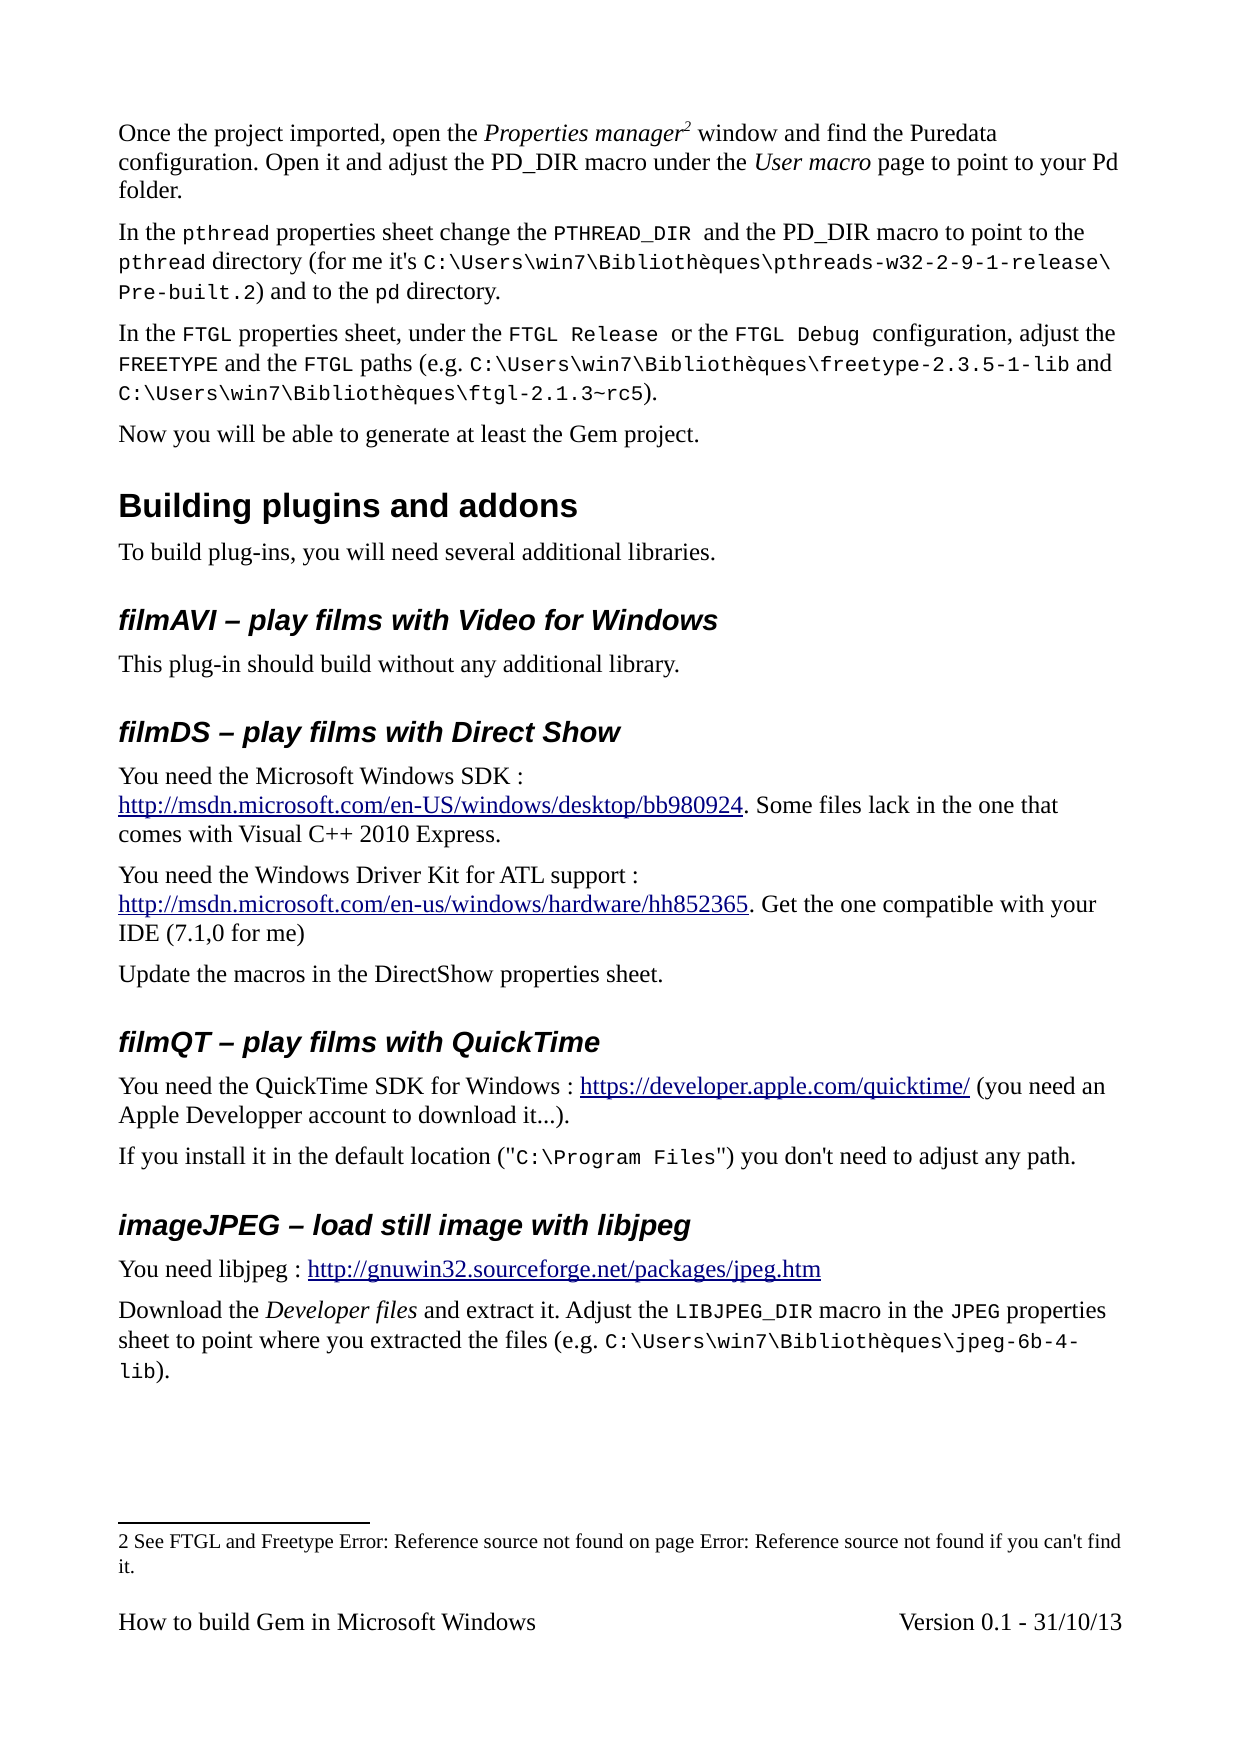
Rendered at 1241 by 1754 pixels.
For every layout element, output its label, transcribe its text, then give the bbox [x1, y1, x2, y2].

text You need the Windows Driver Kit for ATL support : http://msdn.microsoft.com/en-us/windows/hardware/hh852365. Get the one compatible with your IDE (7.1,0 for me) [118, 860, 1122, 946]
text Once the project imported, open the Properties manager window and find the Puredata configuration. Open it and adjust the PD_DIR macro under the User macro page to point to your Pd folder. [118, 118, 1122, 204]
text Update the macros in the DirectShow properties sheet. [118, 959, 1122, 988]
text You need the QuickTime SDK for Windows : https://developer.apple.com/quicktime/ (you need an Apple Developper account to download it...). [118, 1071, 1122, 1129]
text This plug-in should build without any additional library. [118, 649, 1122, 678]
text Now you will be able to generate at least the Gem project. [118, 419, 1122, 448]
text If you install it in the default location ("C:\Program Files") you don't need to adjust any path. [118, 1141, 1122, 1171]
text To build plug-ins, you will need several additional libraries. [118, 537, 1122, 566]
text See FTGL and Freetype Erreur : source de la référence non trouvée on page Erreur : source de la référence non trouvée if you can't find it. [118, 1529, 1122, 1578]
subtitle filmQT – play films with QuickTime [118, 1025, 1122, 1059]
text You need the Microsoft Windows SDK : http://msdn.microsoft.com/en-US/windows/desktop/bb980924. Some files lack in the one that comes with Visual C++ 2010 Express. [118, 761, 1122, 848]
text Download the Developer files and extract it. Adjust the LIBJPEG_DIR macro in the JPEG properties sheet to point where you extracted the files (e.g. C:\Users\win7\Bibliothèques\jpeg-6b-4-lib). [118, 1296, 1122, 1384]
subtitle filmAVI – play films with Video for Windows [118, 603, 1122, 637]
subtitle imageJPEG – load still image with libjpeg [118, 1208, 1122, 1242]
subtitle filmDS – play films with Direct Show [118, 715, 1122, 749]
text In the pthread properties sheet change the PTHREAD_DIR and the PD_DIR macro to point to the pthread directory (for me it's C:\Users\win7\Bibliothèques\pthreads-w32-2-9-1-release\Pre-built.2) and to the pd directory. [118, 217, 1122, 306]
subtitle Building plugins and addons [118, 486, 1122, 524]
text In the FTGL properties sheet, under the FTGL Release or the FTGL Debug configuration, adjust the FREETYPE and the FTGL paths (e.g. C:\Users\win7\Bibliothèques\freetype-2.3.5-1-lib and C:\Users\win7\Bibliothèques\ftgl-2.1.3~rc5). [118, 318, 1122, 407]
text You need libjpeg : http://gnuwin32.sourceforge.net/packages/jpeg.htm [118, 1254, 1122, 1283]
